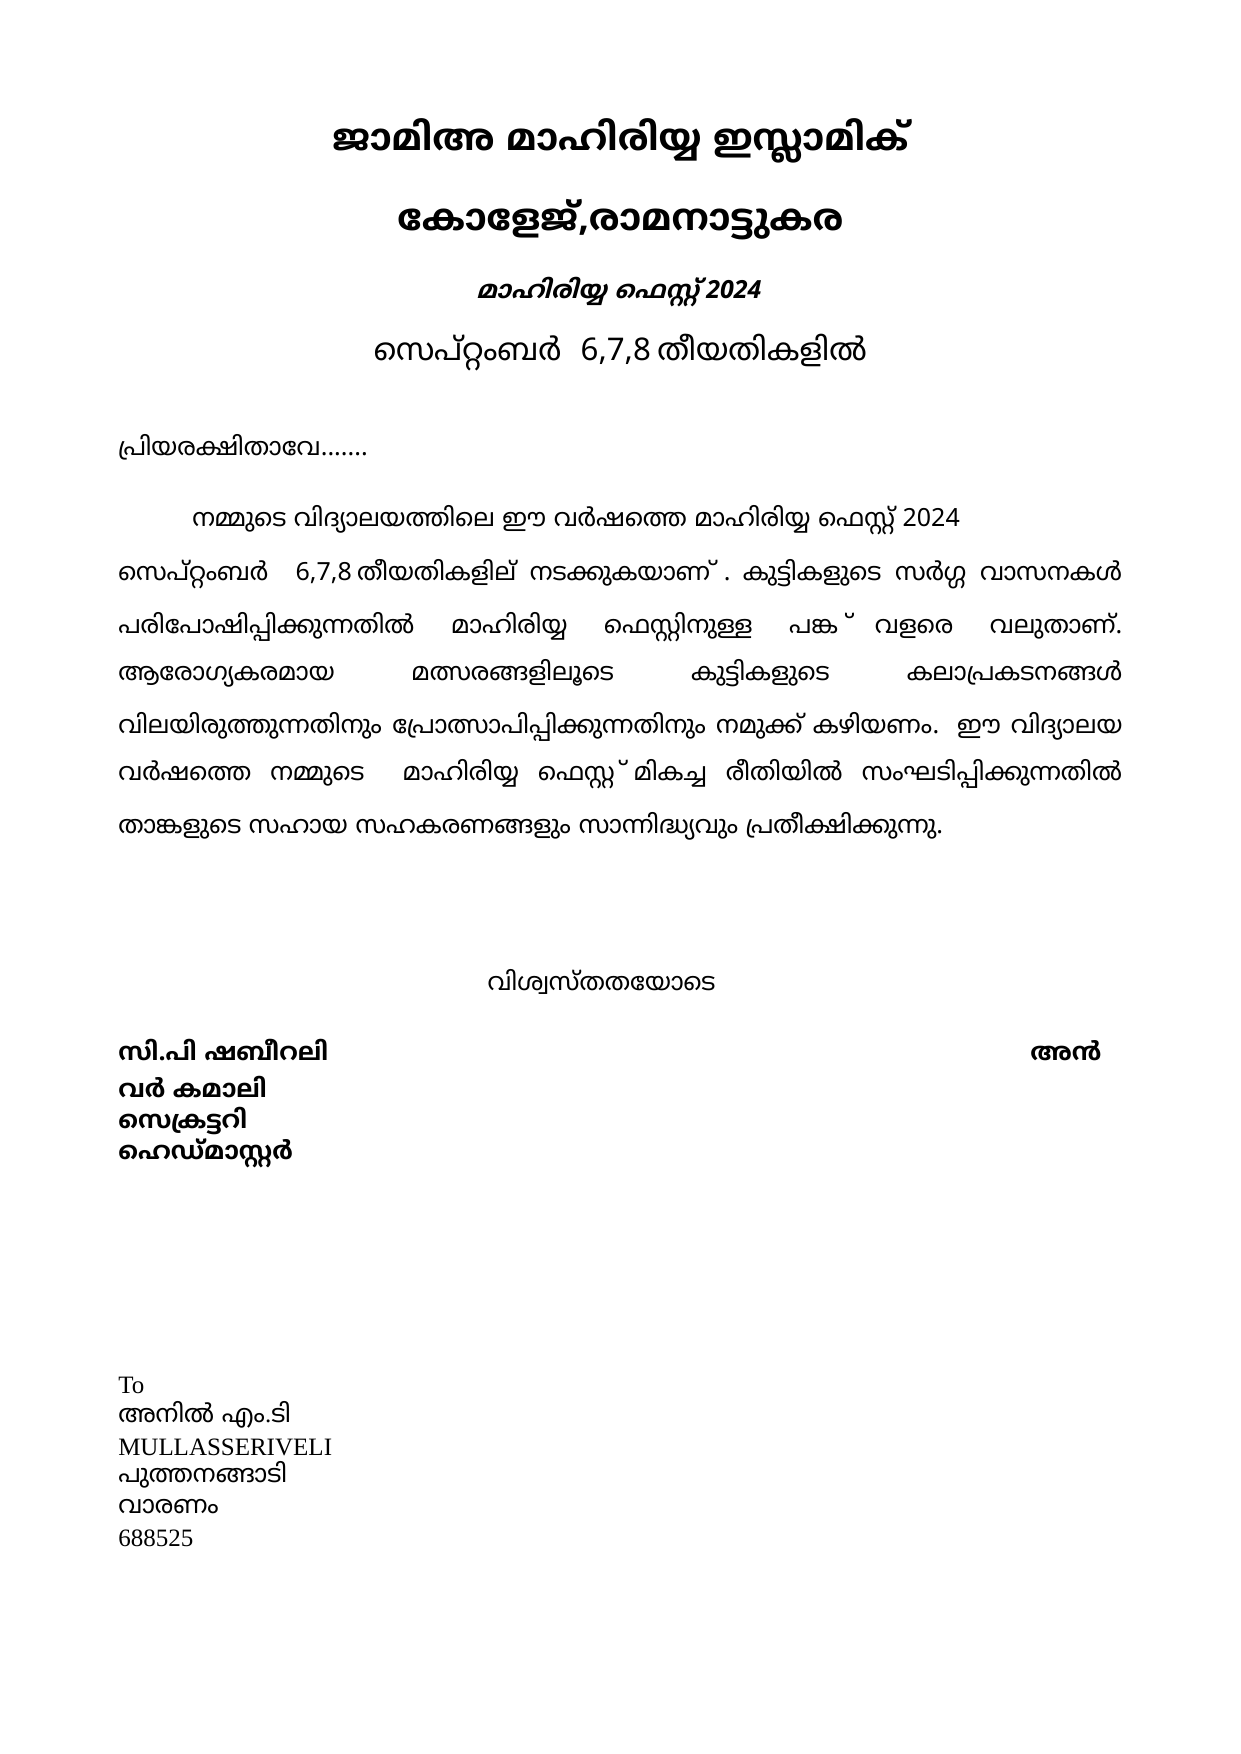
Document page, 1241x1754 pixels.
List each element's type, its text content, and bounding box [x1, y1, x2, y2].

text സി.പി ഷബീറലി‍ അന്‍വ‍‍ര്‍ കമാലി ‍ [118, 1034, 1122, 1107]
text പ്രിയരക്ഷിതാവേ....... [118, 429, 1122, 465]
text സെപ്റ്റംബര്‍ 6,7,8തീയതികളില്‍‍ നടക്കുകയാണ് . കുട്ടികളുടെ സര്‍ഗ്ഗ വാസനകള്‍ പരിപോഷിപ്പിക്കുന്നതില്‍ മാഹിരിയ്യ ഫെസ്റ്റിനുള്ള പങ്ക് വളരെ വലുതാണ്. ആരോഗ്യകരമായ മത്സരങ്ങളിലൂടെ കുട്ടികളുടെ കലാപ്രകടനങ്ങള്‍ വിലയിരുത്തുന്നതിനും പ്രോത്സാപിപ്പിക്കുന്നതിനും നമുക്ക് കഴിയണം. ഈ വിദ്യാലയ വര്‍ഷത്തെ നമ്മുടെ മാഹിരിയ്യ ഫെസ്റ്റ് മികച്ച രീതിയില്‍ സംഘടിപ്പിക്കുന്നതില്‍ താങ്കളുടെ സഹായ സഹകരണങ്ങളും സാന്നിദ്ധ്യവും പ്രതീക്ഷിക്കുന്നു. [118, 554, 1122, 843]
text പുത്തനങ്ങാടി [118, 1461, 1122, 1492]
text ‌‌ [118, 896, 1122, 929]
text 688525 [118, 1523, 1122, 1552]
text നമ്മുടെ വിദ്യാലയത്തിലെ ഈ വര്‍ഷത്തെ മാഹിരിയ്യ ഫെസ്റ്റ് 2024 [118, 499, 1122, 536]
text സെക്രട്ടറി ഹെഡ്‌മാസ്റ്റര്‍ [118, 1107, 1122, 1169]
text അനിൽ എം.ടി [118, 1399, 1122, 1432]
text വിശ്വസ്തതയോടെ [118, 964, 1122, 1000]
text സെപ്റ്റംബര്‍ 6,7,8തീയതികളില്‍ [118, 327, 1122, 372]
text വാരണം [118, 1492, 1122, 1523]
text To [118, 1370, 1122, 1399]
text MULLASSERIVELI [118, 1432, 1122, 1461]
text മാഹിരിയ്യ ഫെസ്റ്റ് 2024 [118, 272, 1122, 308]
text ജാമിഅ മാഹിരിയ്യ ഇസ്ലാമിക് കോളേജ്,രാമനാട്ടുകര [118, 118, 1122, 245]
